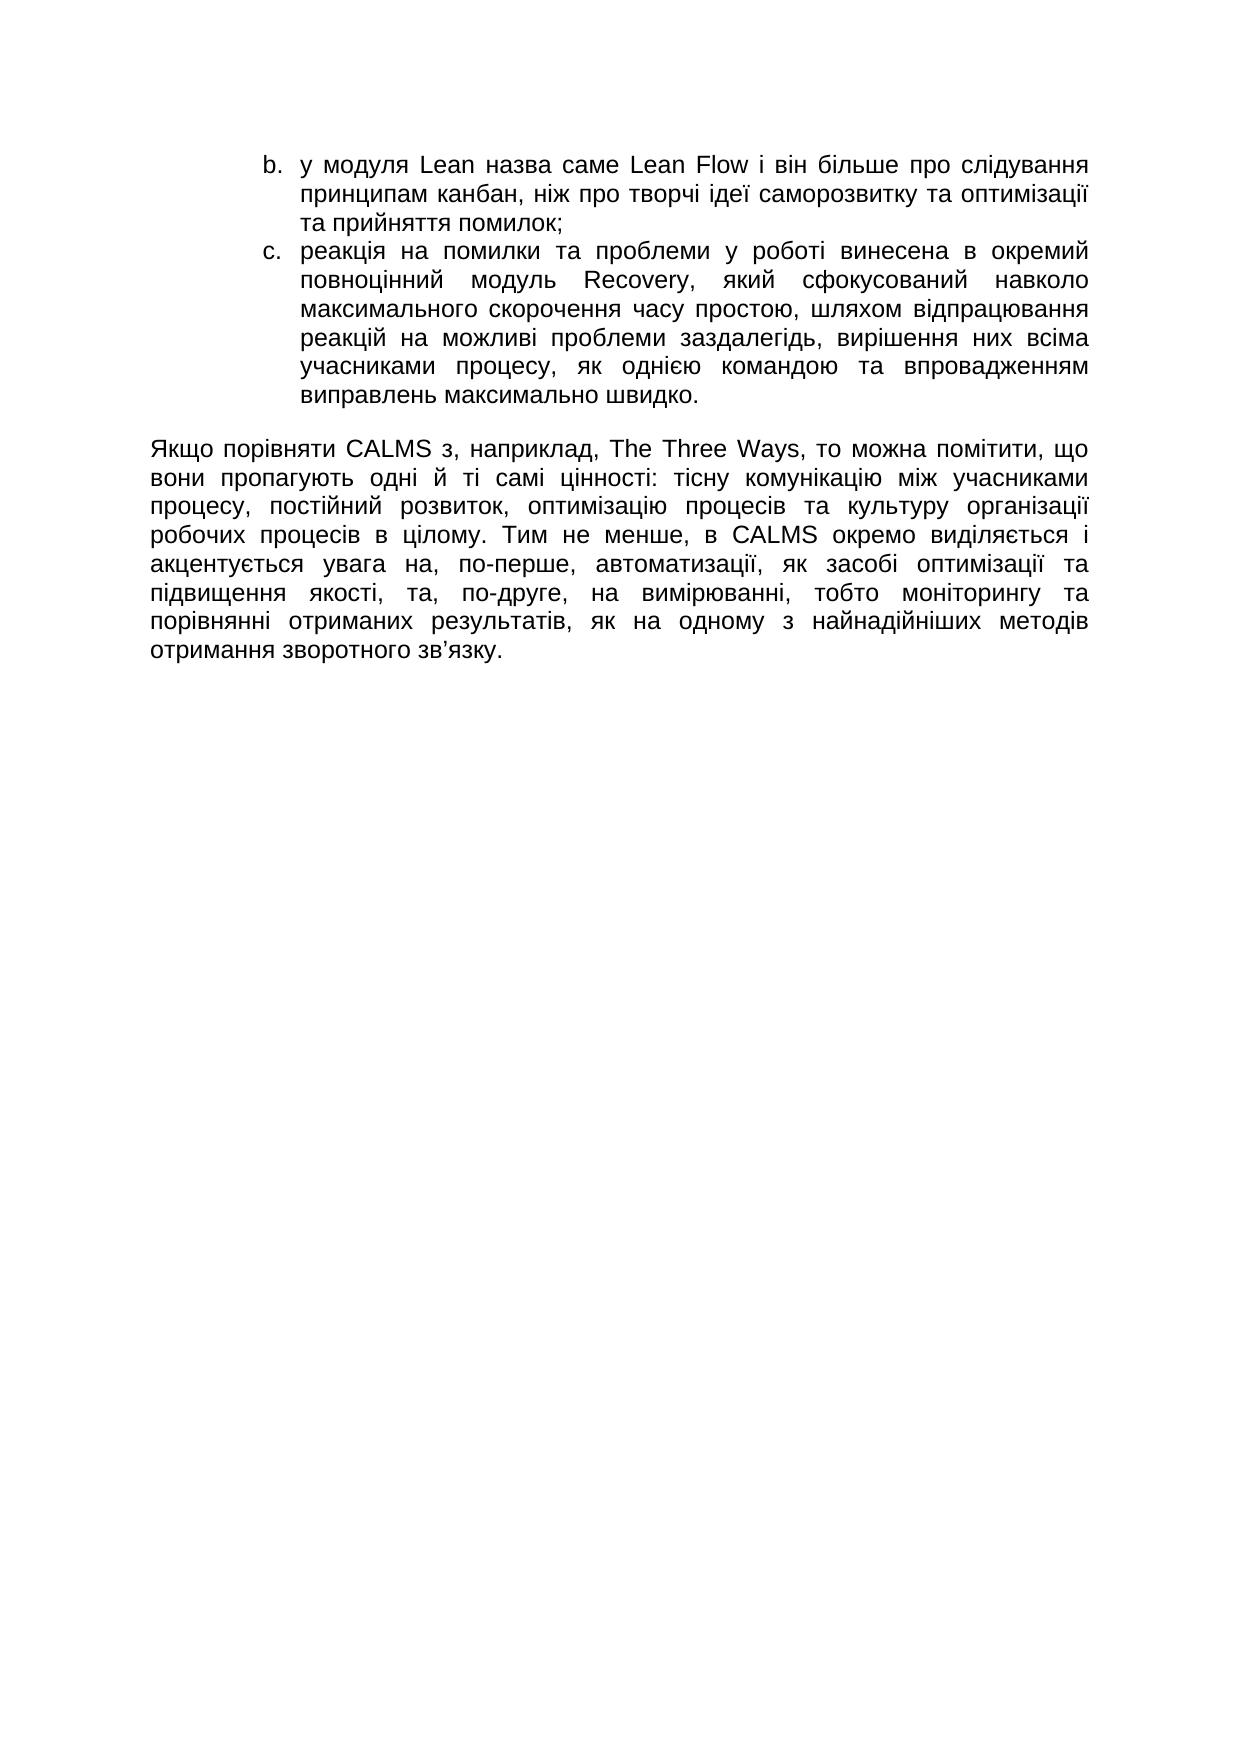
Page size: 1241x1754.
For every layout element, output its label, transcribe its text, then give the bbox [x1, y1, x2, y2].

list у модуля Lean назва саме Lean Flow і він більше про слідування принципам канбан, ніж про творчі ідеї саморозвитку та оптимізації та прийняття помилок; [262, 150, 1090, 236]
list реакція на помилки та проблеми у роботі винесена в окремий повноцінний модуль Recovery, який сфокусований навколо максимального скорочення часу простою, шляхом відпрацювання реакцій на можливі проблеми заздалегідь, вирішення них всіма учасниками процесу, як однією командою та впровадженням виправлень максимально швидко. [262, 236, 1090, 409]
text Якщо порівняти CALMS з, наприклад, The Three Ways, то можна помітити, що вони пропагують одні й ті самі цінності: тісну комунікацію між учасниками процесу, постійний розвиток, оптимізацію процесів та культуру організації робочих процесів в цілому. Тим не менше, в CALMS окремо виділяється і акцентується увага на, по-перше, автоматизації, як засобі оптимізації та підвищення якості, та, по-друге, на вимірюванні, тобто моніторингу та порівнянні отриманих результатів, як на одному з найнадійніших методів отримання зворотного зв’язку. [150, 434, 1090, 664]
